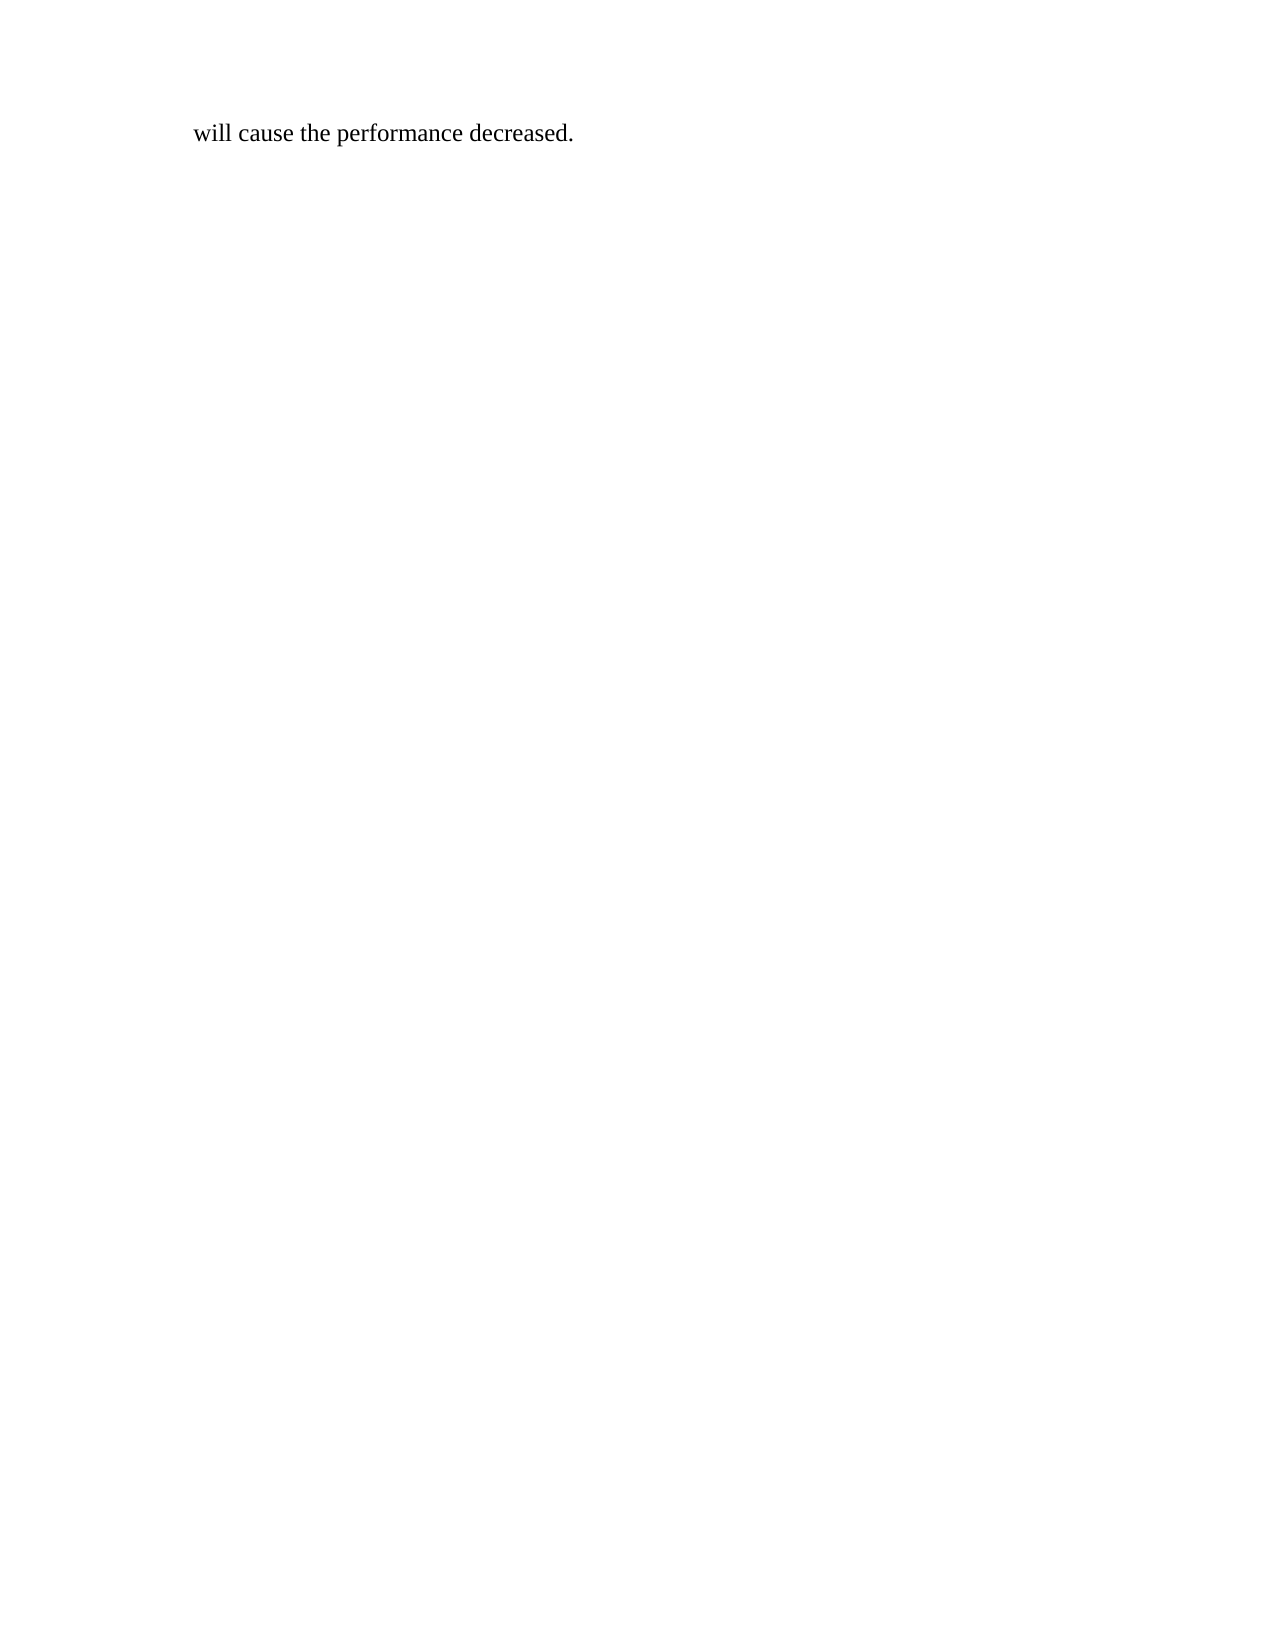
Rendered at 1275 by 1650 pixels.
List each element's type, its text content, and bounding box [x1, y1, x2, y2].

list will cause the performance decreased. [156, 118, 1157, 147]
